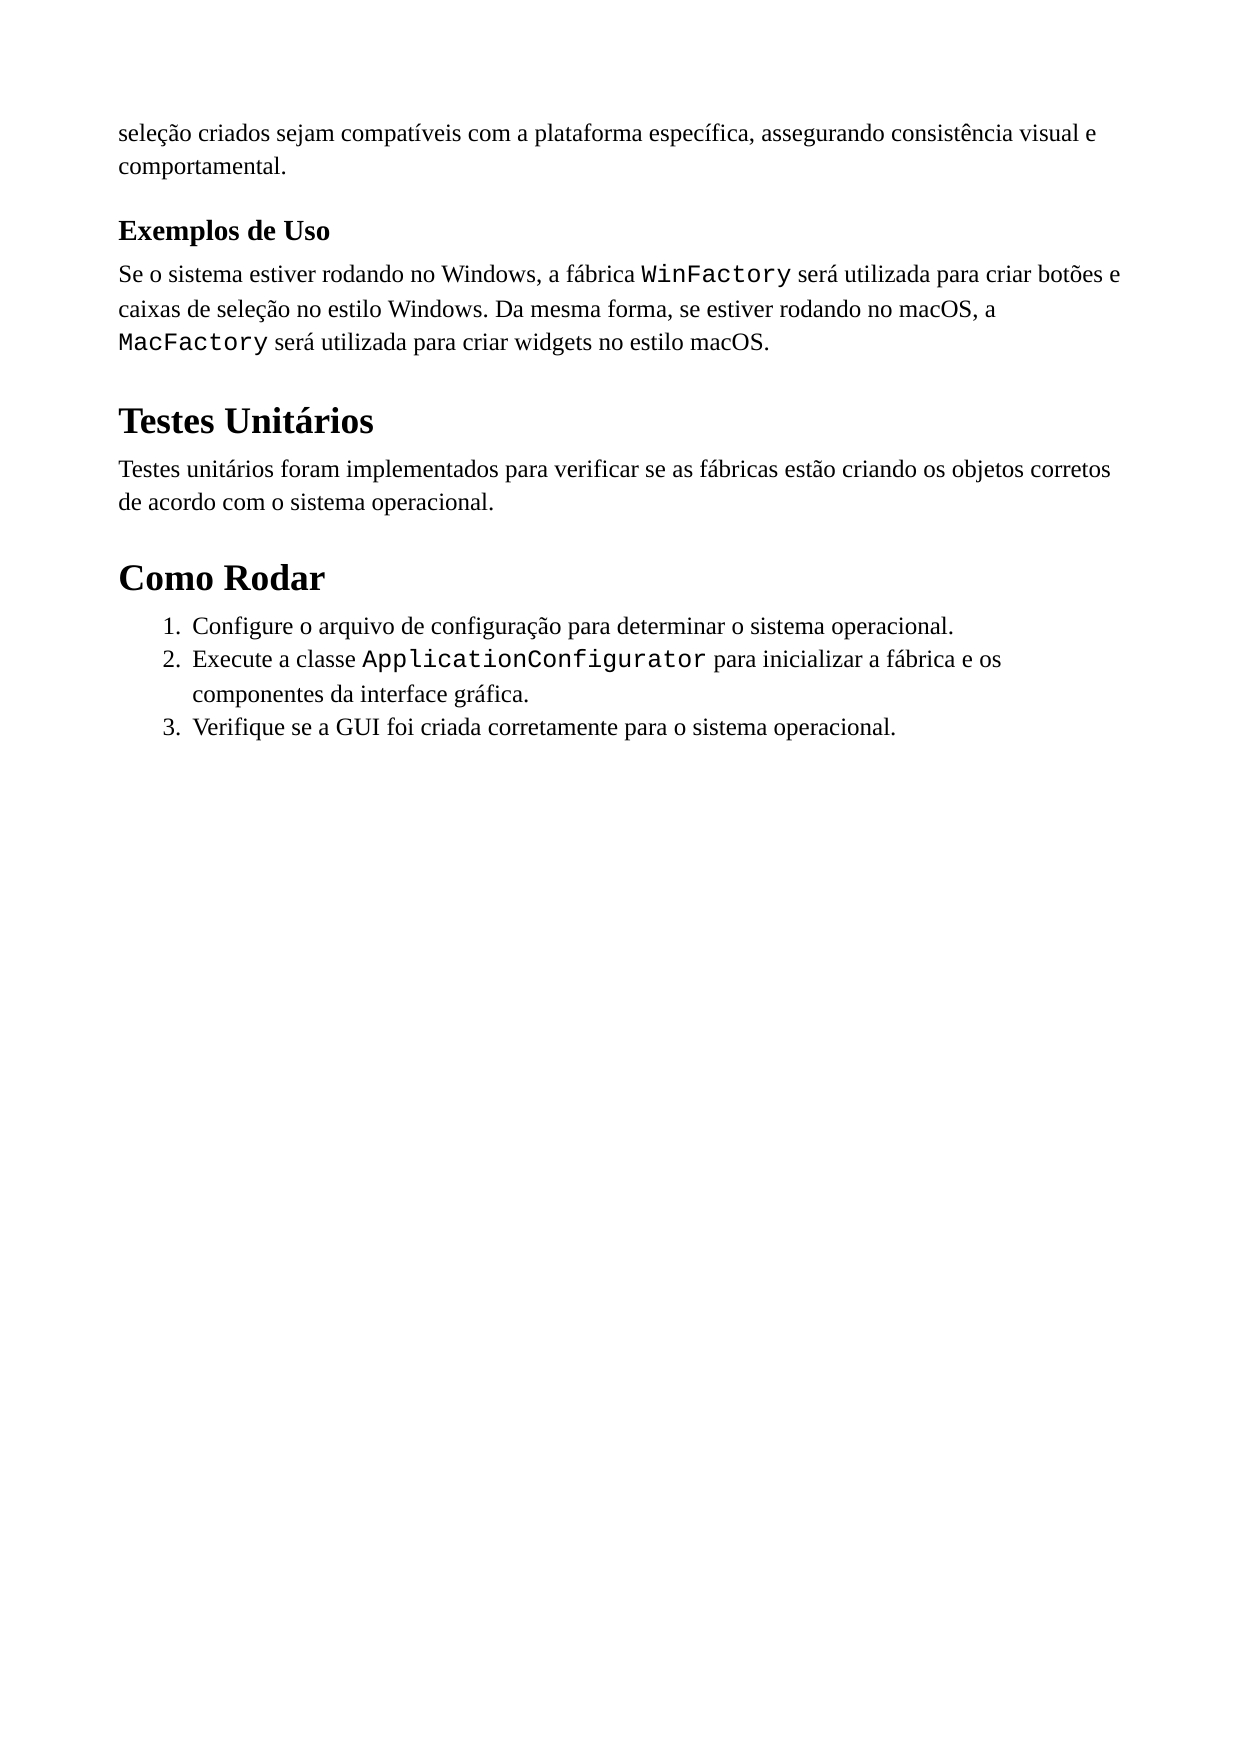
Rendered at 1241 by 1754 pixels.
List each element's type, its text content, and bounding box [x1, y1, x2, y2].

list Execute a classe ApplicationConfigurator para inicializar a fábrica e os componentes da interface gráfica. [162, 644, 1122, 708]
list Configure o arquivo de configuração para determinar o sistema operacional. [162, 611, 1122, 640]
subtitle Exemplos de Uso [118, 213, 1122, 247]
subtitle Testes Unitários [118, 398, 1122, 441]
text seleção criados sejam compatíveis com a plataforma específica, assegurando consistência visual e comportamental. [118, 118, 1122, 180]
text Se o sistema estiver rodando no Windows, a fábrica WinFactory será utilizada para criar botões e caixas de seleção no estilo Windows. Da mesma forma, se estiver rodando no macOS, a MacFactory será utilizada para criar widgets no estilo macOS. [118, 259, 1122, 358]
list Verifique se a GUI foi criada corretamente para o sistema operacional. [162, 712, 1122, 741]
subtitle Como Rodar [118, 555, 1122, 598]
text Testes unitários foram implementados para verificar se as fábricas estão criando os objetos corretos de acordo com o sistema operacional. [118, 454, 1122, 516]
